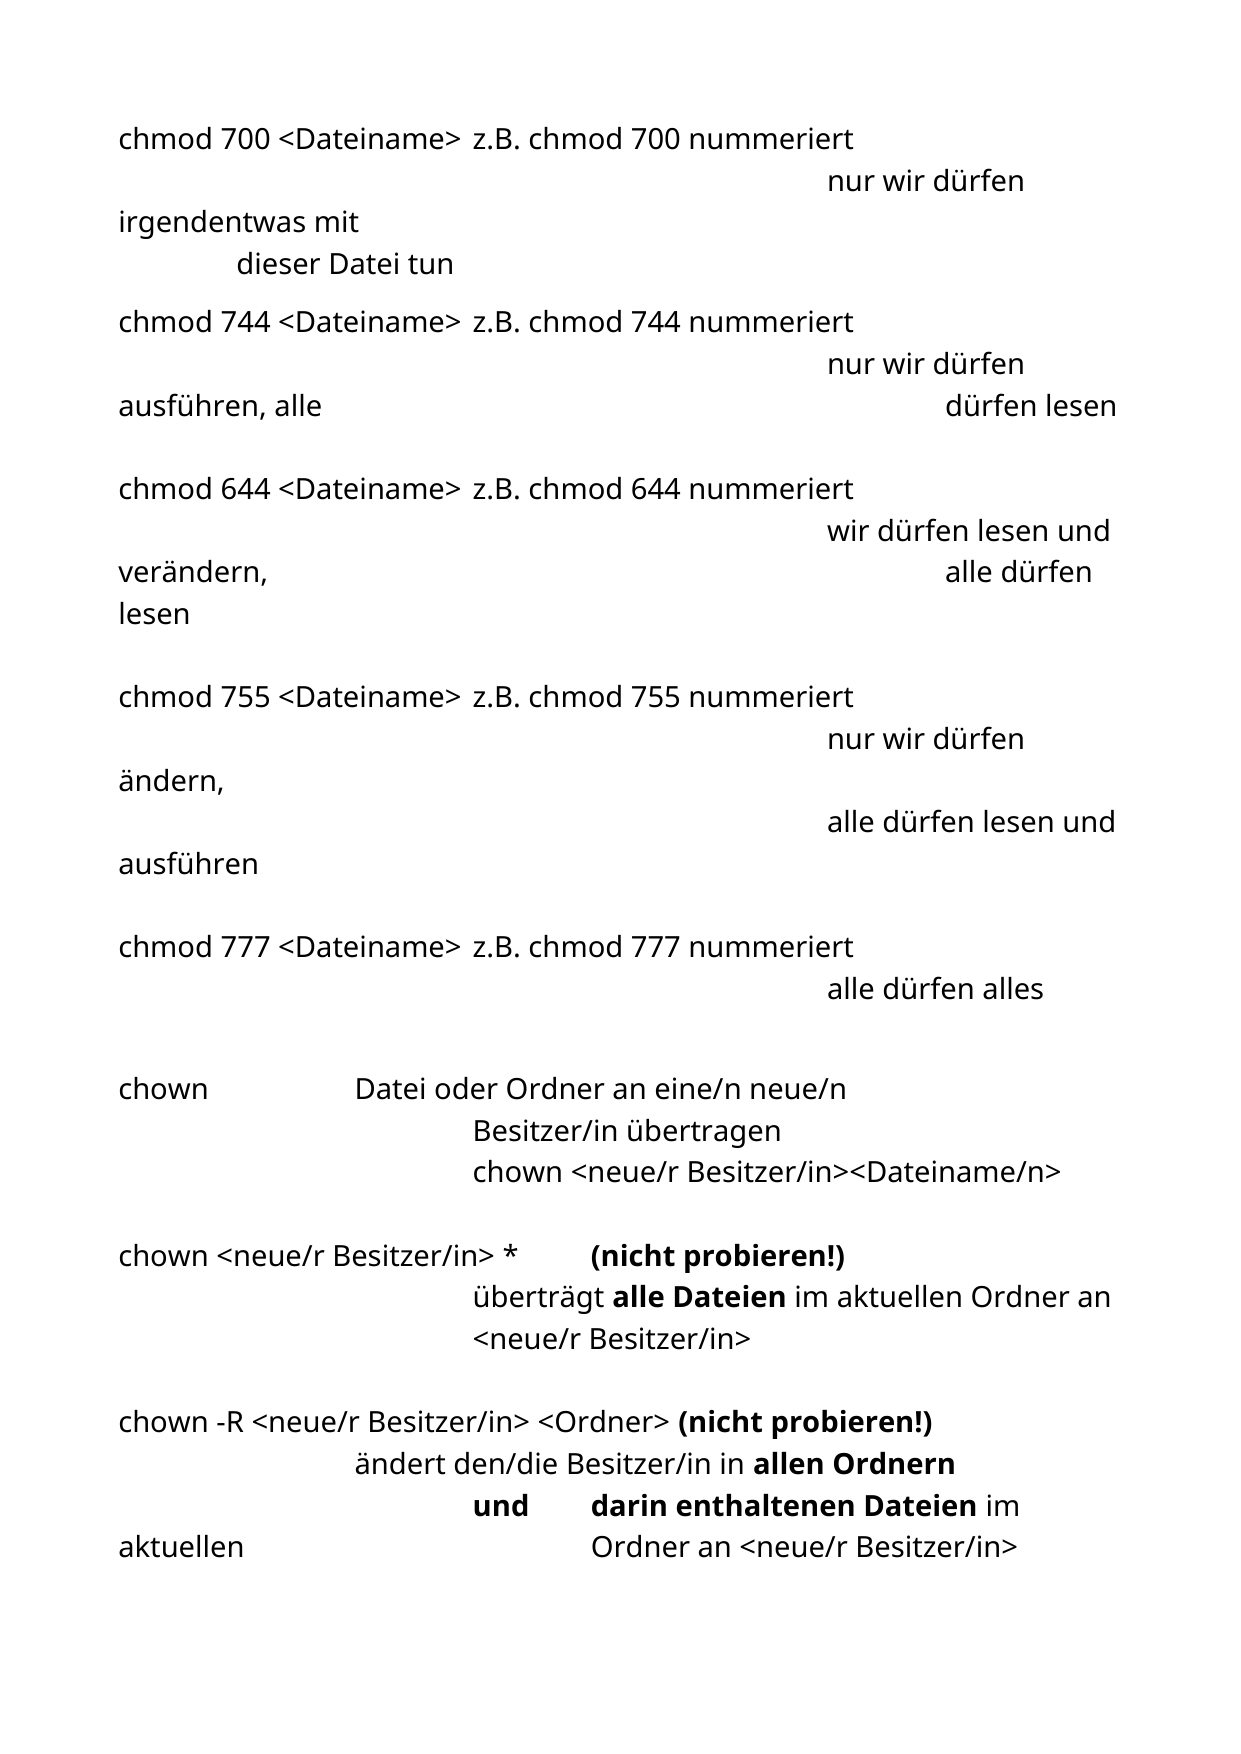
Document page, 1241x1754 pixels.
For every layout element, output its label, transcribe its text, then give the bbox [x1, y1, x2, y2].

text chown Datei oder Ordner an eine/n neue/n Besitzer/in übertragen chown <neue/r Besitzer/in><Dateiname/n> chown <neue/r Besitzer/in> * (nicht probieren!) überträgt alle Dateien im aktuellen Ordner an <neue/r Besitzer/in> chown -R <neue/r Besitzer/in> <Ordner> (nicht probieren!) ändert den/die Besitzer/in in allen Ordnern und darin enthaltenen Dateien im aktuellen Ordner an <neue/r Besitzer/in> [118, 1068, 1122, 1608]
text chmod 700 <Dateiname> z.B. chmod 700 nummeriert nur wir dürfen irgendentwas mit dieser Datei tun [118, 118, 1122, 283]
text chmod 744 <Dateiname> z.B. chmod 744 nummeriert nur wir dürfen ausführen, alle dürfen lesen chmod 644 <Dateiname> z.B. chmod 644 nummeriert wir dürfen lesen und verändern, alle dürfen lesen chmod 755 <Dateiname> z.B. chmod 755 nummeriert nur wir dürfen ändern, alle dürfen lesen und ausführen chmod 777 <Dateiname> z.B. chmod 777 nummeriert alle dürfen alles [118, 301, 1122, 1049]
